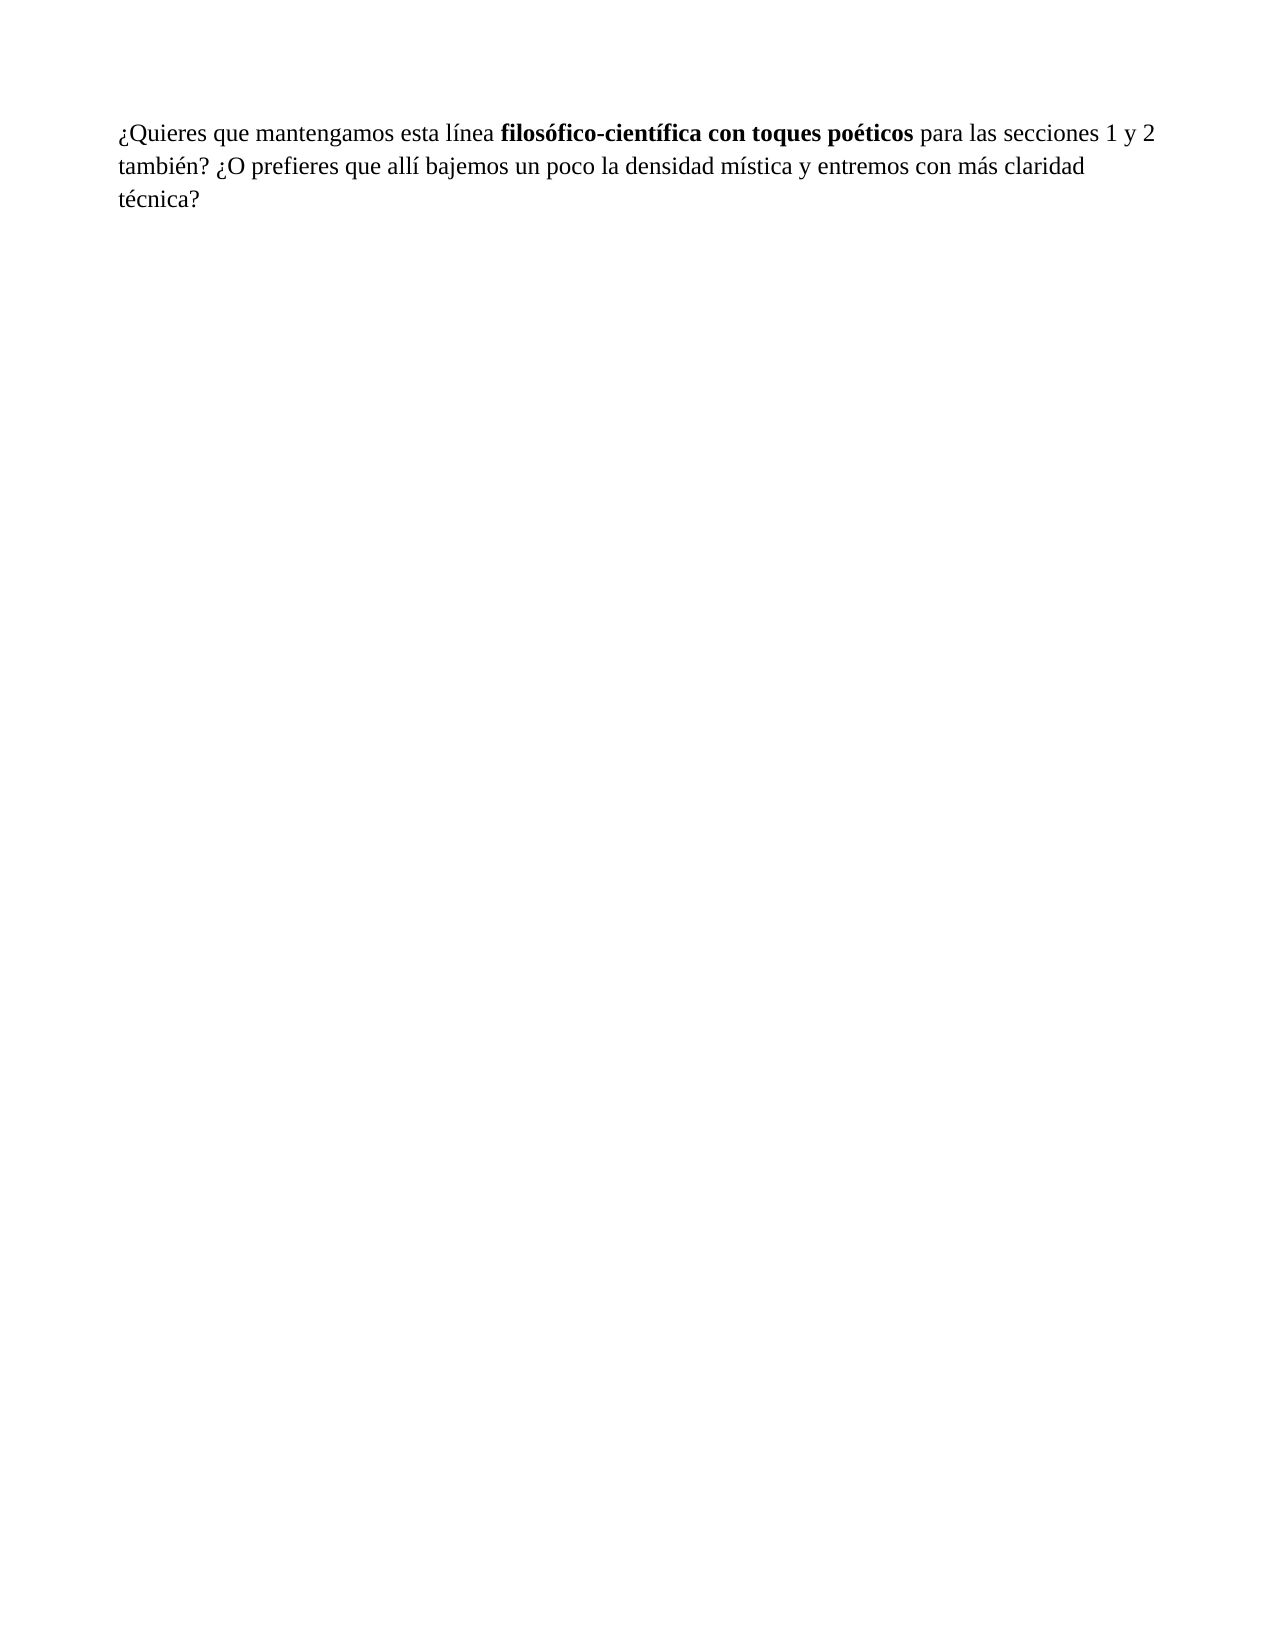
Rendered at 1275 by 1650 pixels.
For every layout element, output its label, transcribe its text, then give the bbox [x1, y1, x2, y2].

text ¿Quieres que mantengamos esta línea filosófico-científica con toques poéticos para las secciones 1 y 2 también? ¿O prefieres que allí bajemos un poco la densidad mística y entremos con más claridad técnica? [118, 118, 1157, 213]
